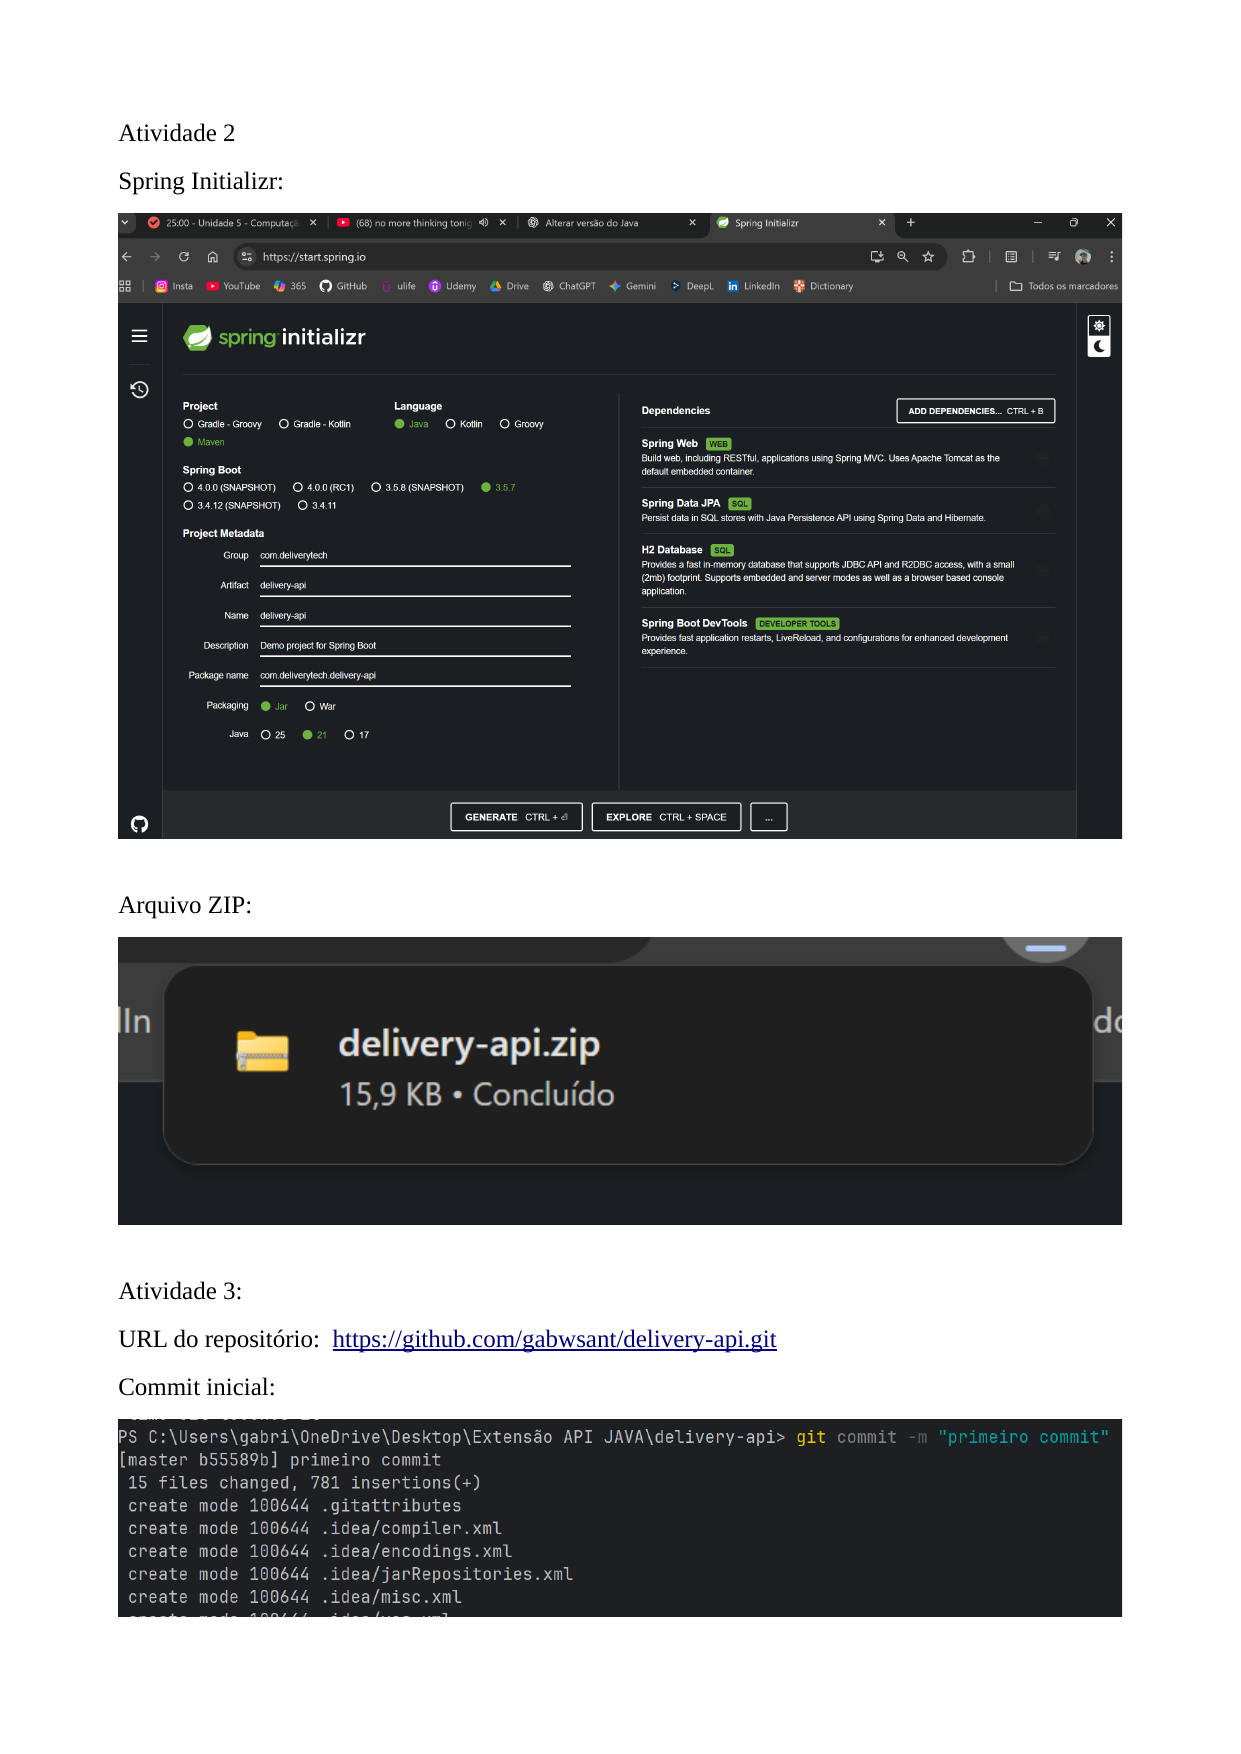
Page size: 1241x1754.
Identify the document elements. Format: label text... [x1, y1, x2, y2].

text Commit inicial: [118, 1372, 1122, 1400]
text Atividade 3: [118, 1276, 1122, 1305]
text URL do repositório: https://github.com/gabwsant/delivery-api.git [118, 1324, 1122, 1353]
text Spring Initializr: [118, 166, 1122, 194]
text Arquivo ZIP: [118, 890, 1122, 919]
text Atividade 2 [118, 118, 1122, 147]
picture [118, 213, 1123, 839]
picture [118, 937, 1123, 1225]
picture [118, 1419, 1123, 1617]
